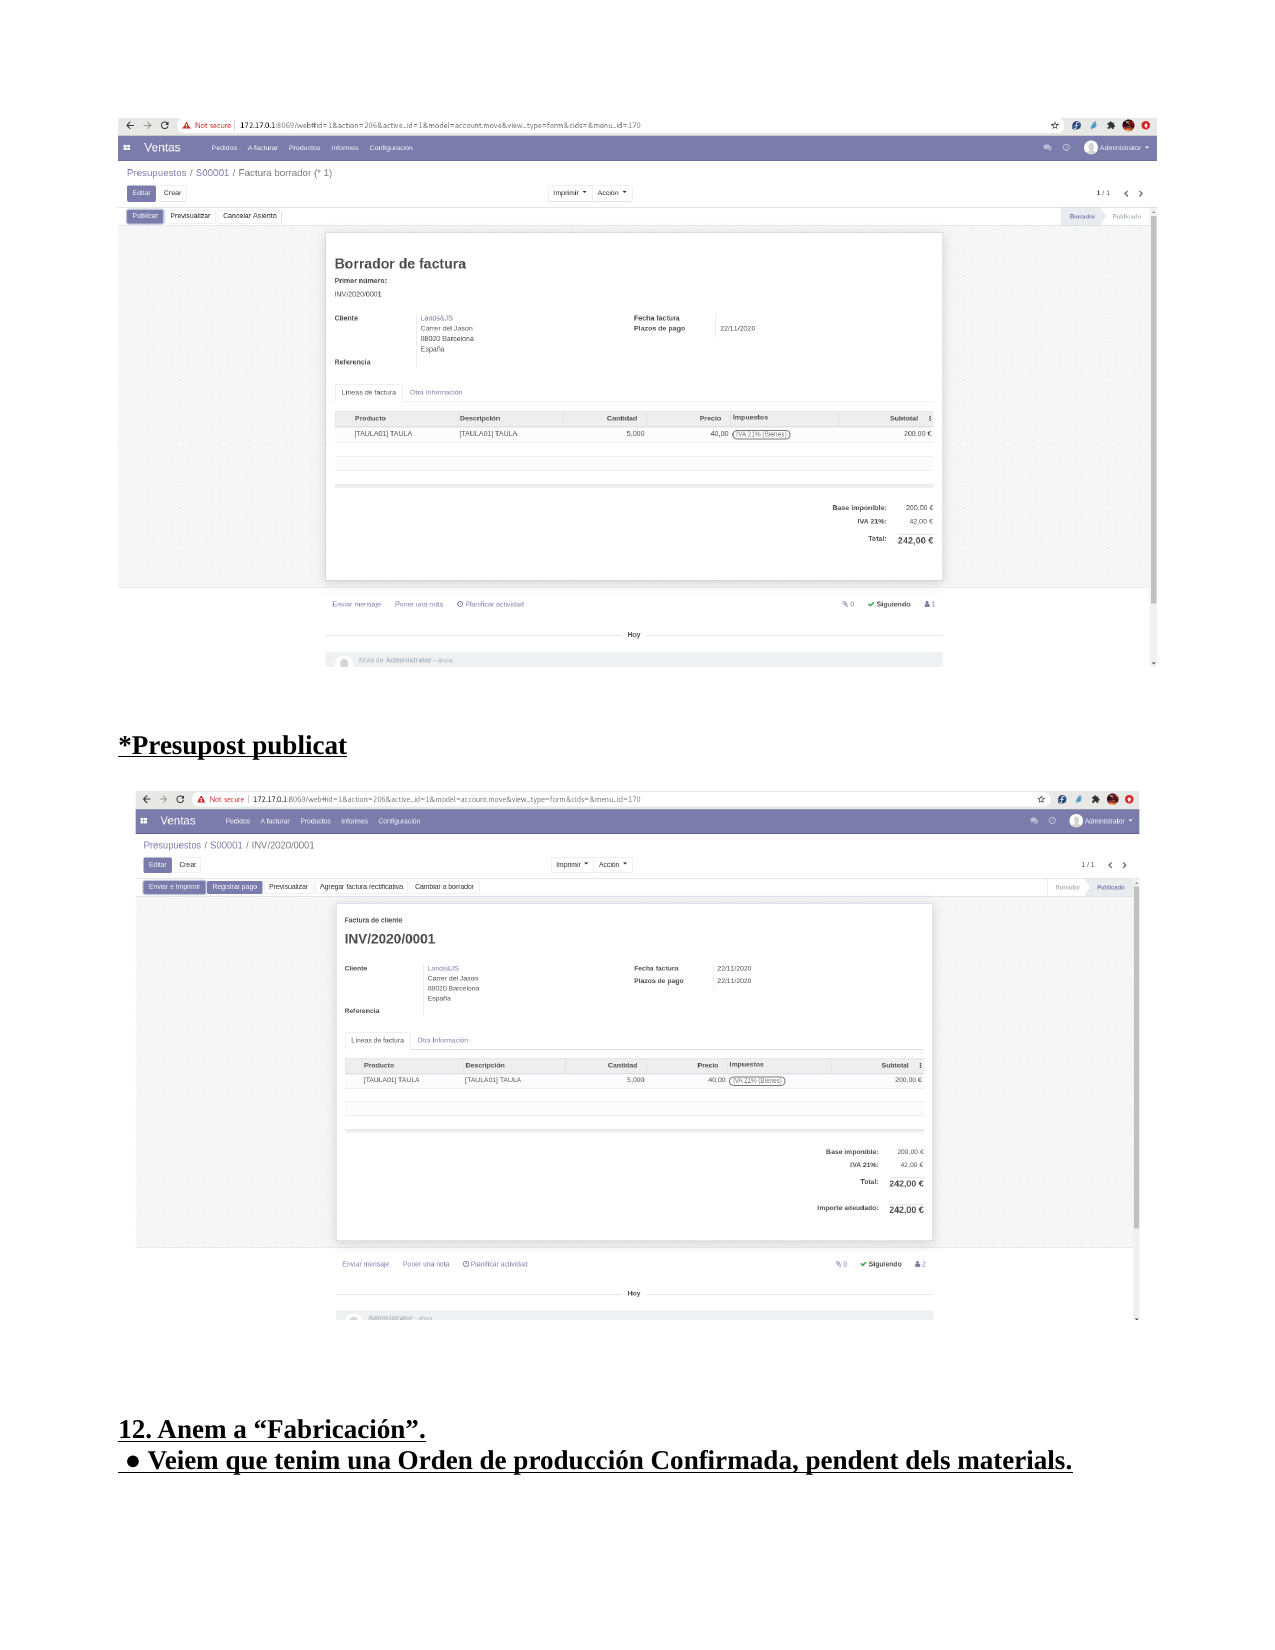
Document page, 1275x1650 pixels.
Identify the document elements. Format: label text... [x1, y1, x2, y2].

picture [135, 791, 1140, 1320]
text 12. Anem a “Fabricación”. [118, 1413, 1157, 1444]
text ● Veiem que tenim una Orden de producción Confirmada, pendent dels materials. [118, 1444, 1157, 1476]
picture [118, 118, 1157, 667]
text *Presupost publicat [118, 729, 1157, 760]
